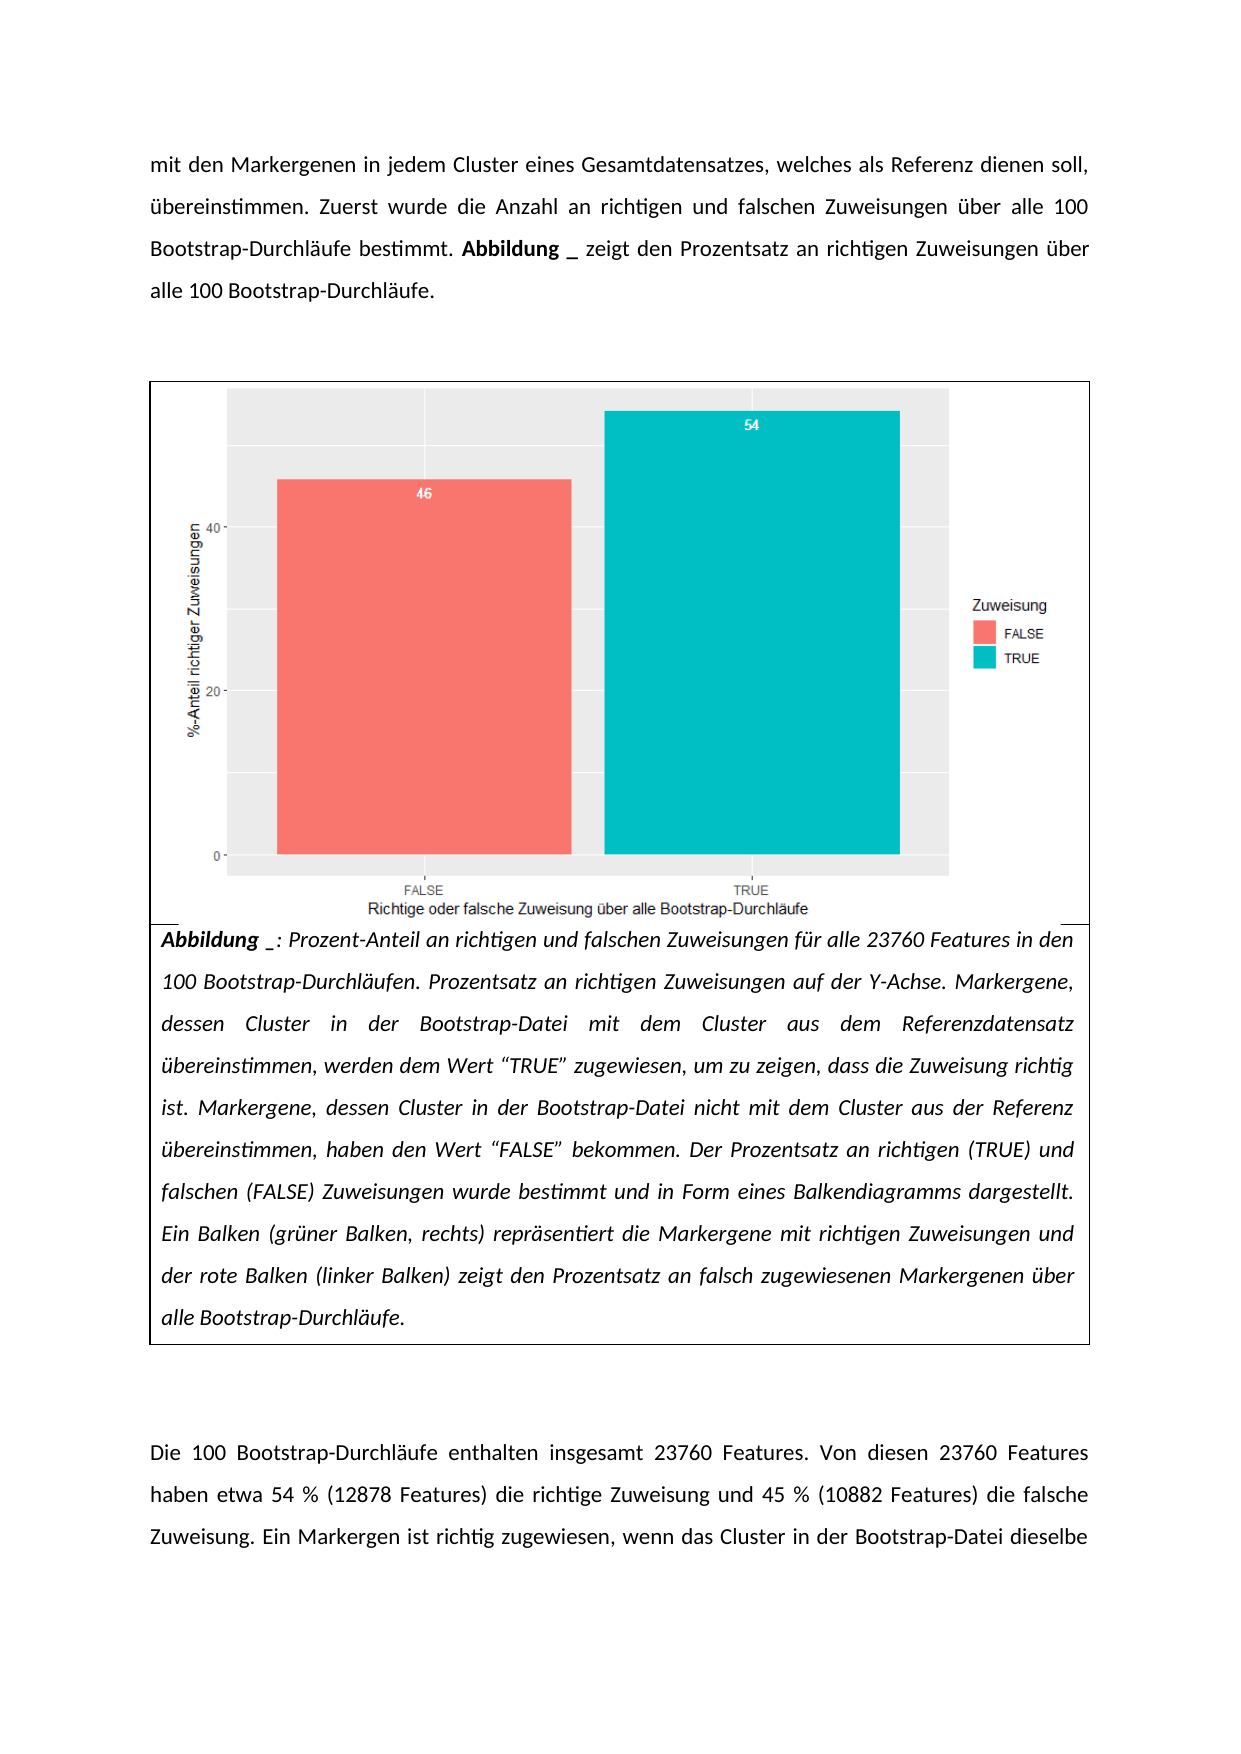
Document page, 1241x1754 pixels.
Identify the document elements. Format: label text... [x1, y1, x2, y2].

table_header [151, 382, 178, 924]
text Die 100 Bootstrap-Durchläufe enthalten insgesamt 23760 Features. Von diesen 23760 Features haben etwa 54 % (12878 Features) die richtige Zuweisung und 45 % (10882 Features) die falsche Zuweisung. Ein Markergen ist richtig zugewiesen, wenn das Cluster in der Bootstrap-Datei dieselbe [150, 1438, 1090, 1550]
table_header [1061, 382, 1089, 924]
table_cell Abbildung _: Prozent-Anteil an richtigen und falschen Zuweisungen für alle 23760 Features in den 100 Bootstrap-Durchläufen. Prozentsatz an richtigen Zuweisungen auf der Y-Achse. Markergene, dessen Cluster in der Bootstrap-Datei mit dem Cluster aus dem Referenzdatensatz übereinstimmen, werden dem Wert “TRUE” zugewiesen, um zu zeigen, dass die Zuweisung richtig ist. Markergene, dessen Cluster in der Bootstrap-Datei nicht mit dem Cluster aus der Referenz übereinstimmen, haben den Wert “FALSE” bekommen. Der Prozentsatz an richtigen (TRUE) und falschen (FALSE) Zuweisungen wurde bestimmt und in Form eines Balkendiagramms dargestellt. Ein Balken (grüner Balken, rechts) repräsentiert die Markergene mit richtigen Zuweisungen und der rote Balken (linker Balken) zeigt den Prozentsatz an falsch zugewiesenen Markergenen über alle Bootstrap-Durchläufe. [151, 925, 1089, 1344]
text mit den Markergenen in jedem Cluster eines Gesamtdatensatzes, welches als Referenz dienen soll, übereinstimmen. Zuerst wurde die Anzahl an richtigen und falschen Zuweisungen über alle 100 Bootstrap-Durchläufe bestimmt. Abbildung _ zeigt den Prozentsatz an richtigen Zuweisungen über alle 100 Bootstrap-Durchläufe. [150, 150, 1090, 304]
